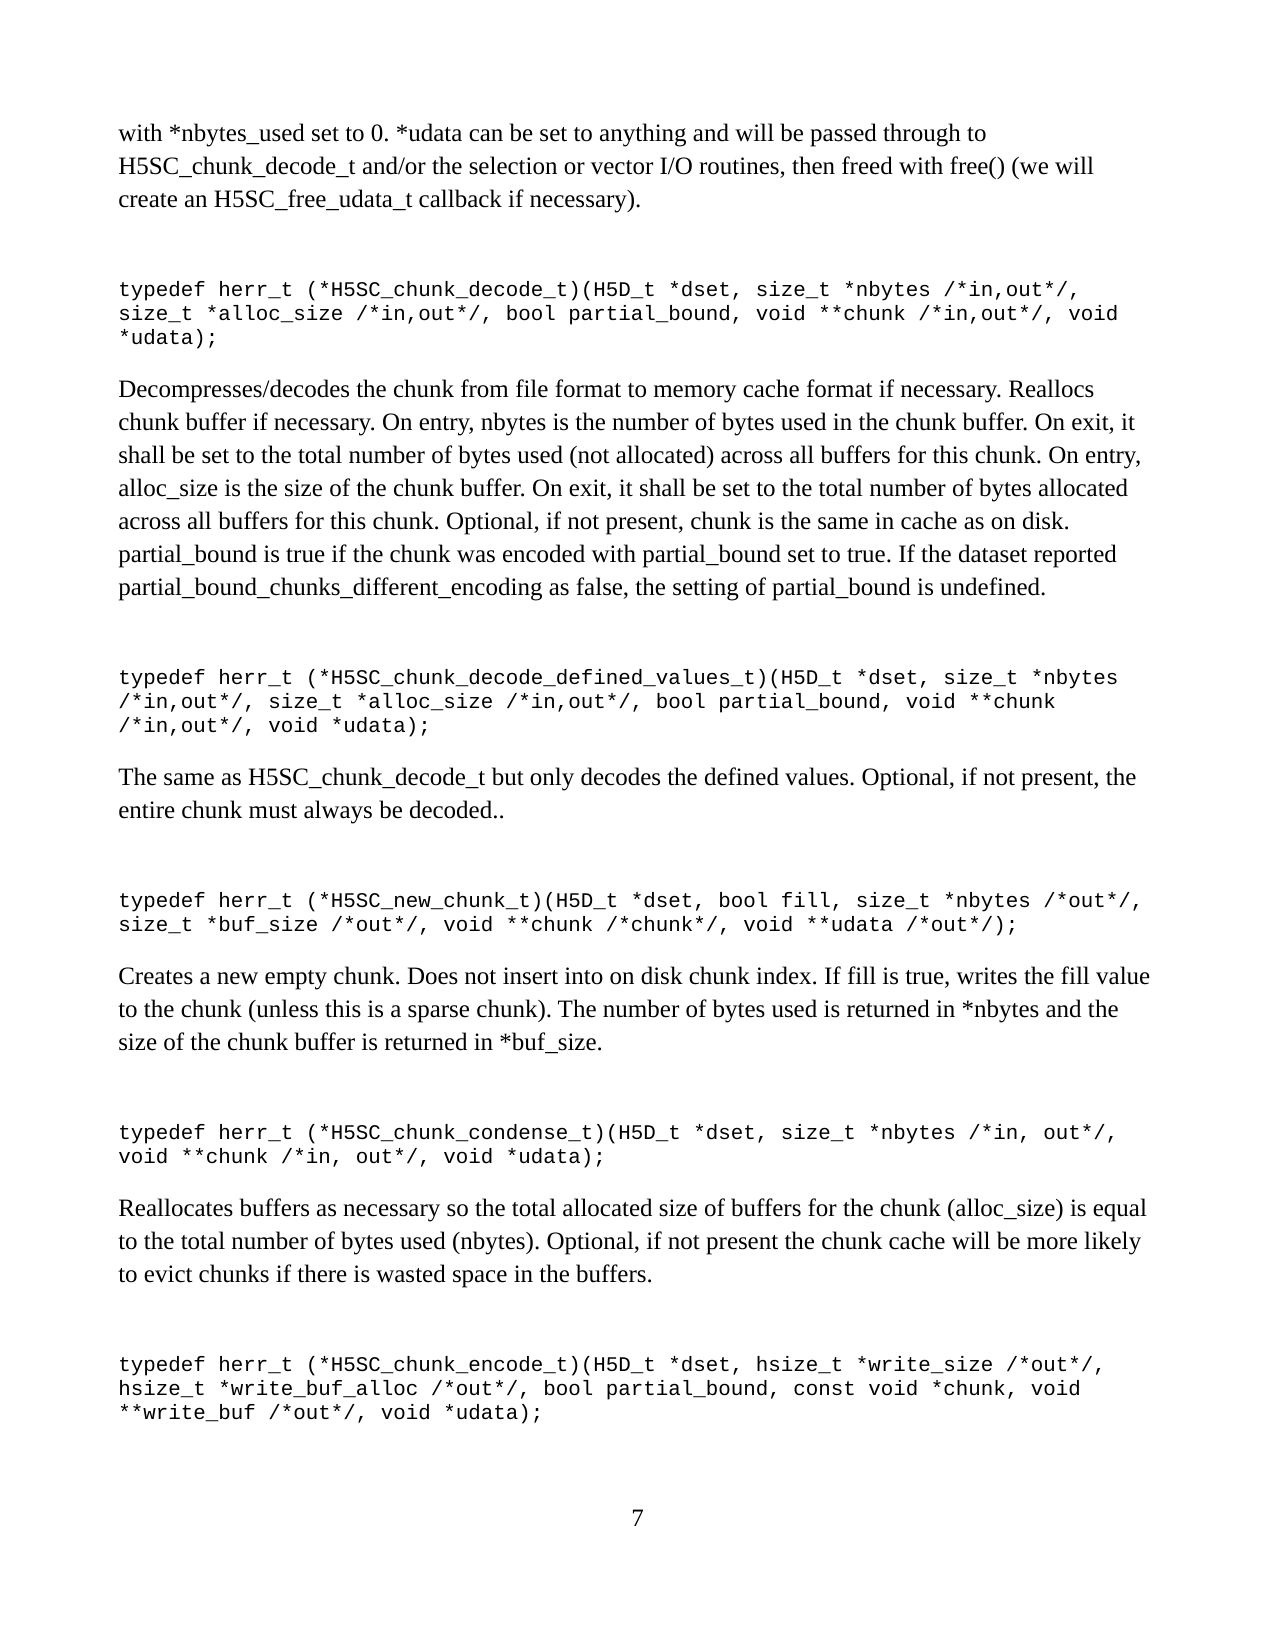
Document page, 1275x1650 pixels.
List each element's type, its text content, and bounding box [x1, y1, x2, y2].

text typedef herr_t (*H5SC_chunk_condense_t)(H5D_t *dset, size_t *nbytes /*in, out*/, void **chunk /*in, out*/, void *udata); [118, 1122, 1157, 1169]
text typedef herr_t (*H5SC_chunk_encode_t)(H5D_t *dset, hsize_t *write_size /*out*/, hsize_t *write_buf_alloc /*out*/, bool partial_bound, const void *chunk, void **write_buf /*out*/, void *udata); [118, 1354, 1157, 1425]
text Decompresses/decodes the chunk from file format to memory cache format if necessary. Reallocs chunk buffer if necessary. On entry, nbytes is the number of bytes used in the chunk buffer. On exit, it shall be set to the total number of bytes used (not allocated) across all buffers for this chunk. On entry, alloc_size is the size of the chunk buffer. On exit, it shall be set to the total number of bytes allocated across all buffers for this chunk. Optional, if not present, chunk is the same in cache as on disk. partial_bound is true if the chunk was encoded with partial_bound set to true. If the dataset reported partial_bound_chunks_different_encoding as false, the setting of partial_bound is undefined. [118, 374, 1157, 601]
text The same as H5SC_chunk_decode_t but only decodes the defined values. Optional, if not present, the entire chunk must always be decoded.. [118, 762, 1157, 824]
text typedef herr_t (*H5SC_chunk_decode_defined_values_t)(H5D_t *dset, size_t *nbytes /*in,out*/, size_t *alloc_size /*in,out*/, bool partial_bound, void **chunk /*in,out*/, void *udata); [118, 667, 1157, 738]
text Reallocates buffers as necessary so the total allocated size of buffers for the chunk (alloc_size) is equal to the total number of bytes used (nbytes). Optional, if not present the chunk cache will be more likely to evict chunks if there is wasted space in the buffers. [118, 1193, 1157, 1288]
text with *nbytes_used set to 0. *udata can be set to anything and will be passed through to H5SC_chunk_decode_t and/or the selection or vector I/O routines, then freed with free() (we will create an H5SC_free_udata_t callback if necessary). [118, 118, 1157, 213]
text typedef herr_t (*H5SC_new_chunk_t)(H5D_t *dset, bool fill, size_t *nbytes /*out*/, size_t *buf_size /*out*/, void **chunk /*chunk*/, void **udata /*out*/); [118, 890, 1157, 937]
text typedef herr_t (*H5SC_chunk_decode_t)(H5D_t *dset, size_t *nbytes /*in,out*/, size_t *alloc_size /*in,out*/, bool partial_bound, void **chunk /*in,out*/, void *udata); [118, 279, 1157, 350]
text Creates a new empty chunk. Does not insert into on disk chunk index. If fill is true, writes the fill value to the chunk (unless this is a sparse chunk). The number of bytes used is returned in *nbytes and the size of the chunk buffer is returned in *buf_size. [118, 961, 1157, 1056]
